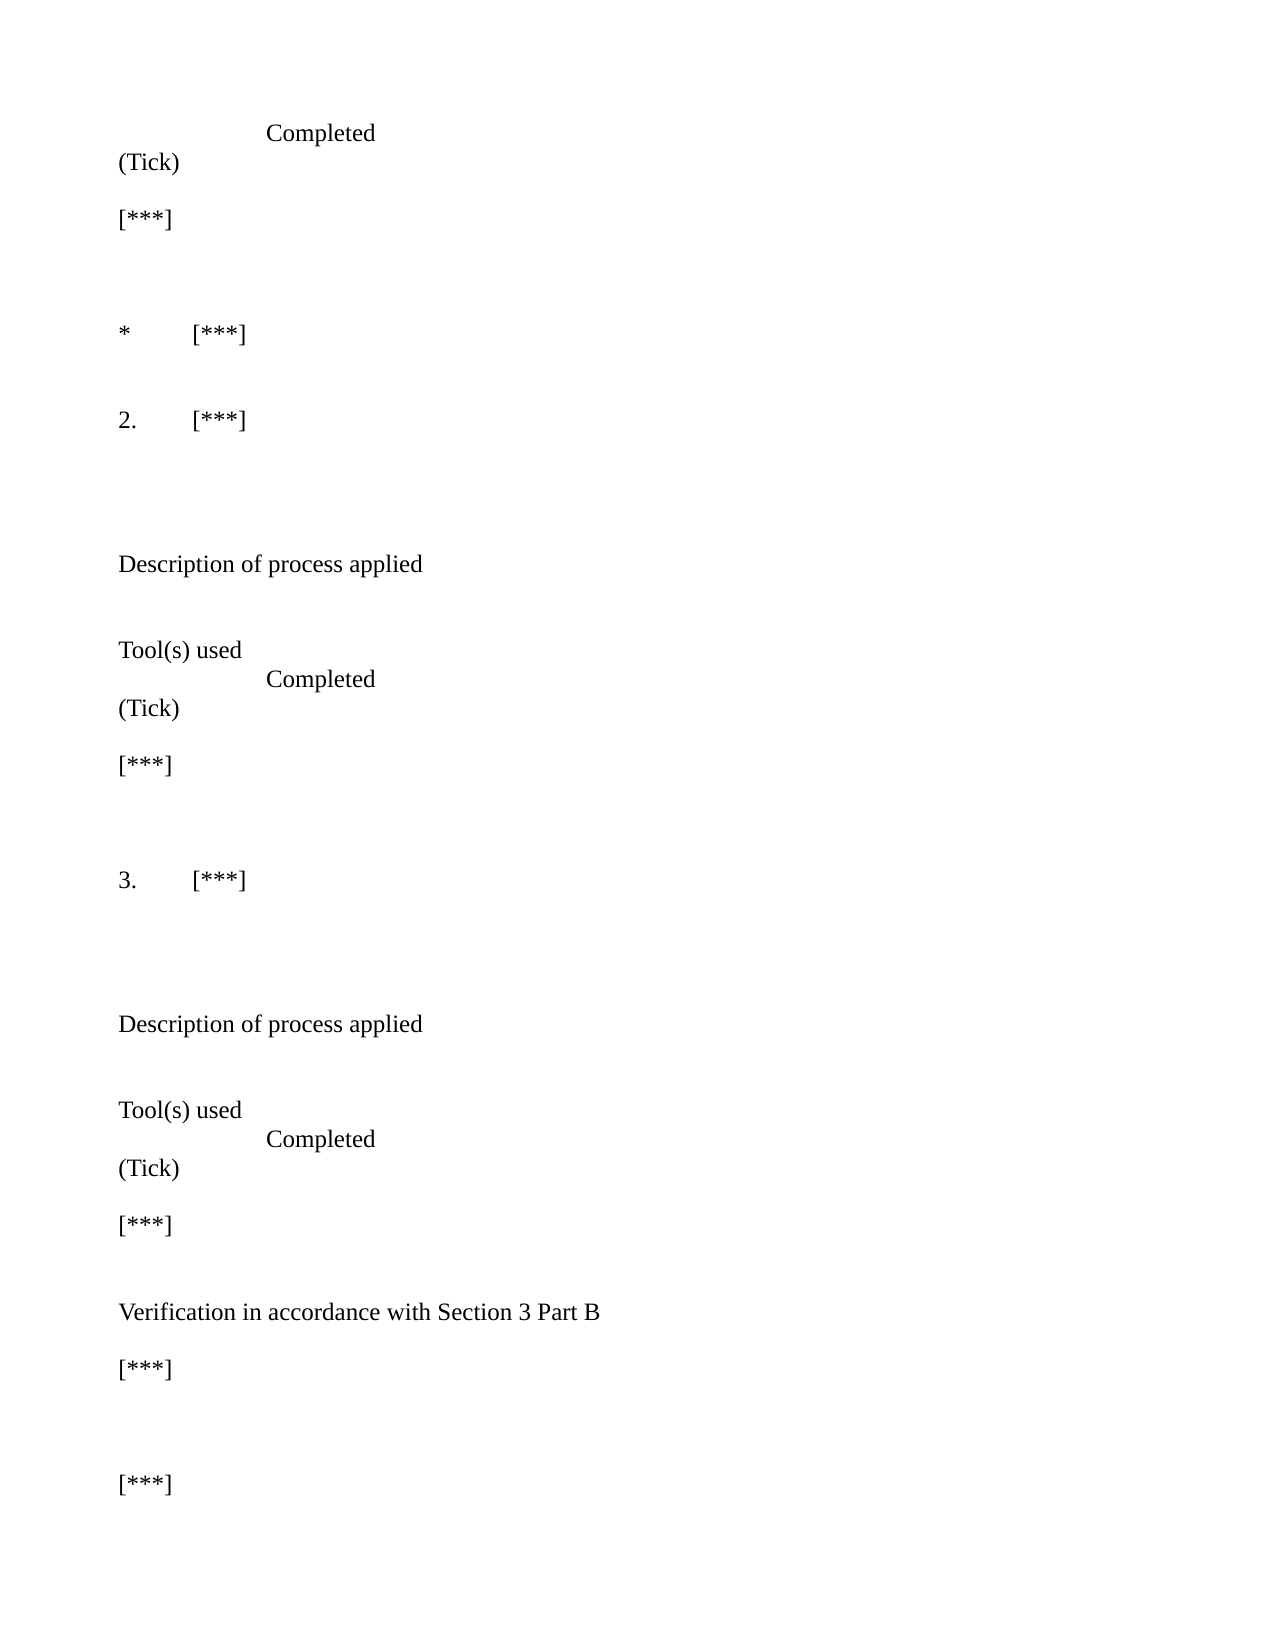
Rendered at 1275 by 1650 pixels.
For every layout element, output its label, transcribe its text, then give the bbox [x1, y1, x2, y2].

text (Tick) [118, 147, 1157, 176]
text Tool(s) used [118, 1096, 1157, 1124]
text 3. [***] [118, 866, 1157, 894]
text Description of process applied [118, 549, 1157, 578]
text 2. [***] [118, 406, 1157, 434]
text (Tick) [118, 693, 1157, 722]
text [***] [118, 204, 1157, 233]
text [***] [118, 1354, 1157, 1383]
text * [***] [118, 319, 1157, 348]
text [***] [118, 1211, 1157, 1239]
text Description of process applied [118, 1009, 1157, 1038]
text Completed [118, 664, 1157, 693]
text Completed [118, 118, 1157, 147]
text (Tick) [118, 1153, 1157, 1182]
text Tool(s) used [118, 636, 1157, 664]
text [***] [118, 751, 1157, 779]
text Completed [118, 1124, 1157, 1153]
text [***] [118, 1469, 1157, 1498]
text Verification in accordance with Section 3 Part B [118, 1297, 1157, 1326]
